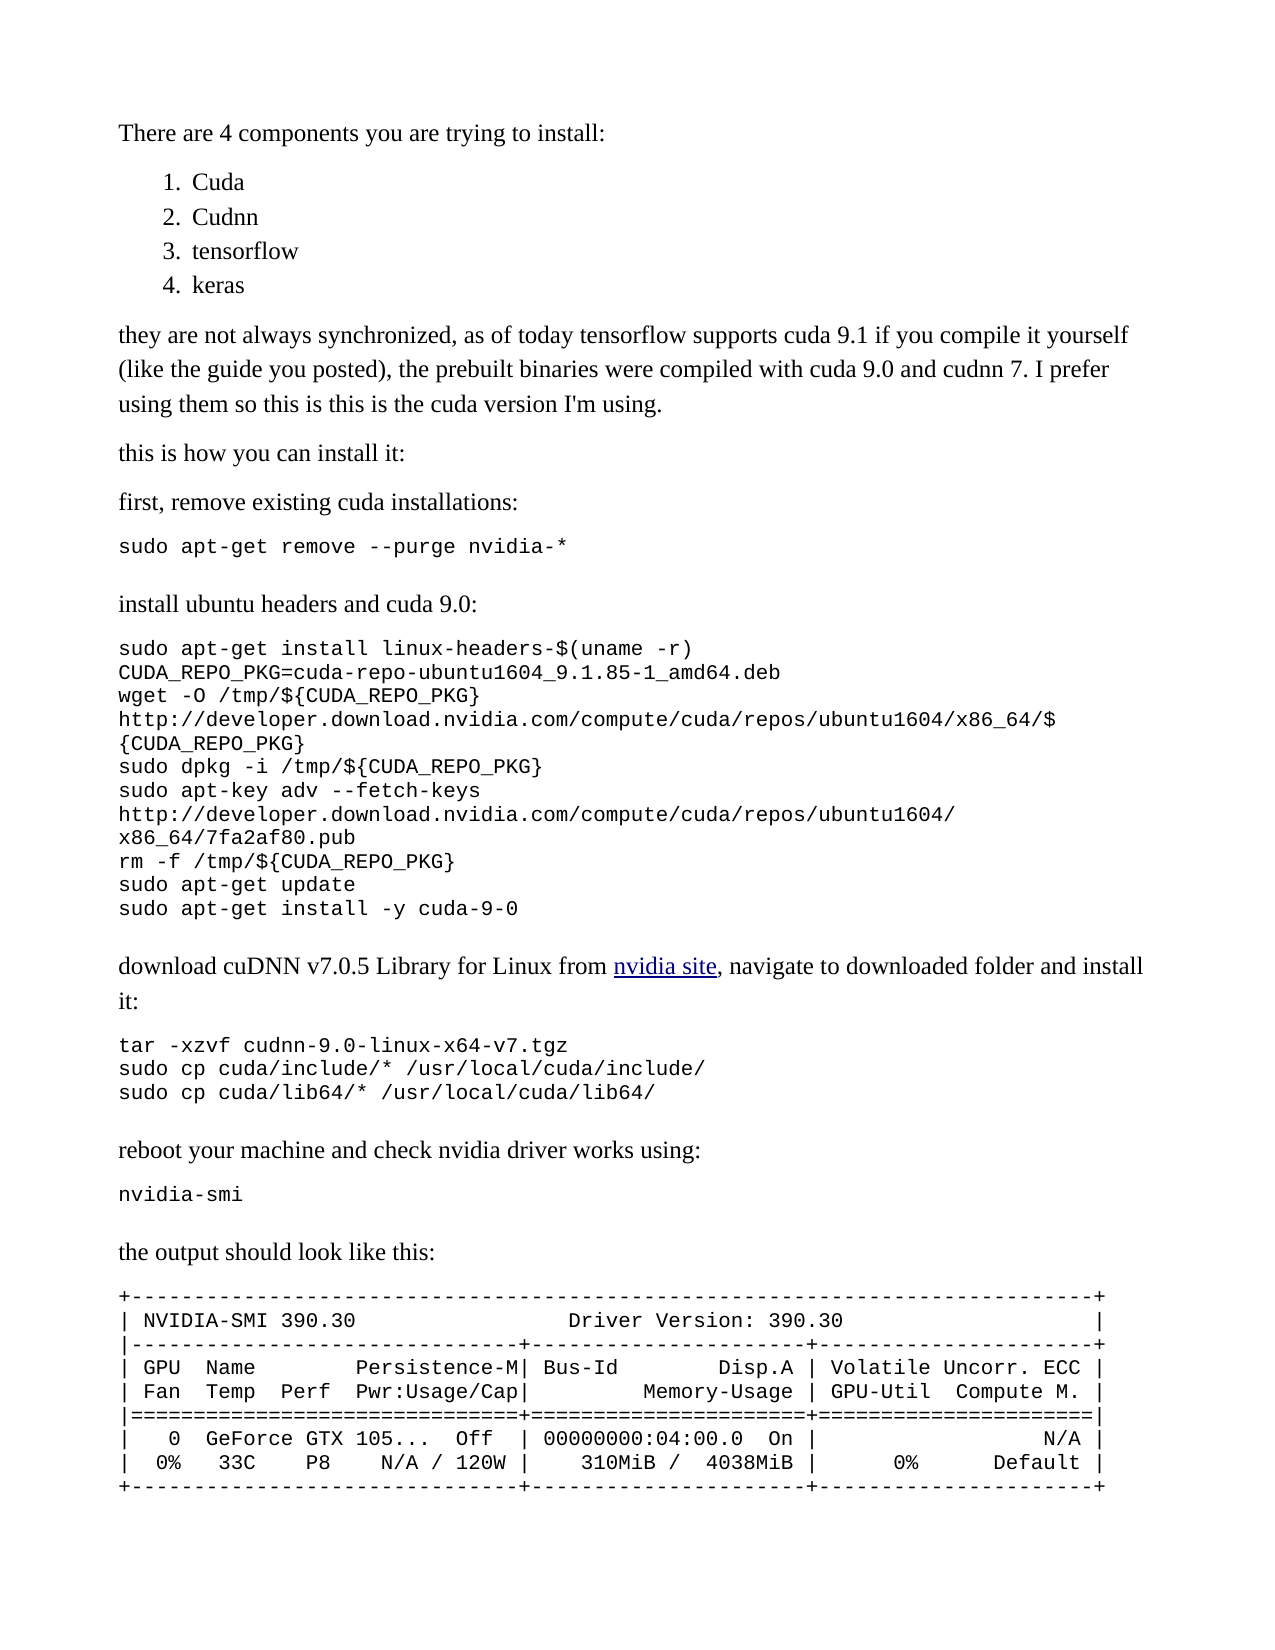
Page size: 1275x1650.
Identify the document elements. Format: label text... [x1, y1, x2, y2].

text CUDA_REPO_PKG=cuda-repo-ubuntu1604_9.1.85-1_amd64.deb [118, 662, 1157, 685]
text | 0 GeForce GTX 105... Off | 00000000:04:00.0 On | N/A | [118, 1428, 1157, 1452]
list keras [162, 271, 1157, 299]
text sudo apt-get update [118, 874, 1157, 898]
text sudo apt-get install -y cuda-9-0 [118, 898, 1157, 922]
text wget -O /tmp/${CUDA_REPO_PKG} http://developer.download.nvidia.com/compute/cuda/repos/ubuntu1604/x86_64/${CUDA_REPO_PKG} [118, 685, 1157, 756]
text nvidia-smi [118, 1184, 1157, 1208]
text rm -f /tmp/${CUDA_REPO_PKG} [118, 851, 1157, 874]
text sudo apt-get install linux-headers-$(uname -r) [118, 638, 1157, 662]
text |-------------------------------+----------------------+----------------------+ [118, 1334, 1157, 1357]
list Cuda [162, 167, 1157, 196]
text sudo cp cuda/lib64/* /usr/local/cuda/lib64/ [118, 1082, 1157, 1106]
text sudo apt-get remove --purge nvidia-* [118, 536, 1157, 559]
text | Fan Temp Perf Pwr:Usage/Cap| Memory-Usage | GPU-Util Compute M. | [118, 1381, 1157, 1405]
text they are not always synchronized, as of today tensorflow supports cuda 9.1 if you compile it yourself (like the guide you posted), the prebuilt binaries were compiled with cuda 9.0 and cudnn 7. I prefer using them so this is this is the cuda version I'm using. [118, 320, 1157, 417]
text | NVIDIA-SMI 390.30 Driver Version: 390.30 | [118, 1310, 1157, 1334]
text +-----------------------------------------------------------------------------+ [118, 1286, 1157, 1310]
text this is how you can install it: [118, 438, 1157, 466]
text the output should look like this: [118, 1237, 1157, 1266]
list Cudnn [162, 202, 1157, 230]
text sudo cp cuda/include/* /usr/local/cuda/include/ [118, 1058, 1157, 1082]
text sudo apt-key adv --fetch-keys http://developer.download.nvidia.com/compute/cuda/repos/ubuntu1604/x86_64/7fa2af80.pub [118, 780, 1157, 851]
text tar -xzvf cudnn-9.0-linux-x64-v7.tgz [118, 1035, 1157, 1058]
text |===============================+======================+======================| [118, 1405, 1157, 1428]
text download cuDNN v7.0.5 Library for Linux from nvidia site, navigate to downloaded folder and install it: [118, 951, 1157, 1014]
text first, remove existing cuda installations: [118, 487, 1157, 516]
text | GPU Name Persistence-M| Bus-Id Disp.A | Volatile Uncorr. ECC | [118, 1357, 1157, 1381]
text install ubuntu headers and cuda 9.0: [118, 589, 1157, 618]
text | 0% 33C P8 N/A / 120W | 310MiB / 4038MiB | 0% Default | [118, 1452, 1157, 1476]
text sudo dpkg -i /tmp/${CUDA_REPO_PKG} [118, 756, 1157, 780]
text There are 4 components you are trying to install: [118, 118, 1157, 147]
text reboot your machine and check nvidia driver works using: [118, 1135, 1157, 1164]
list tensorflow [162, 236, 1157, 265]
text +-------------------------------+----------------------+----------------------+ [118, 1476, 1157, 1499]
